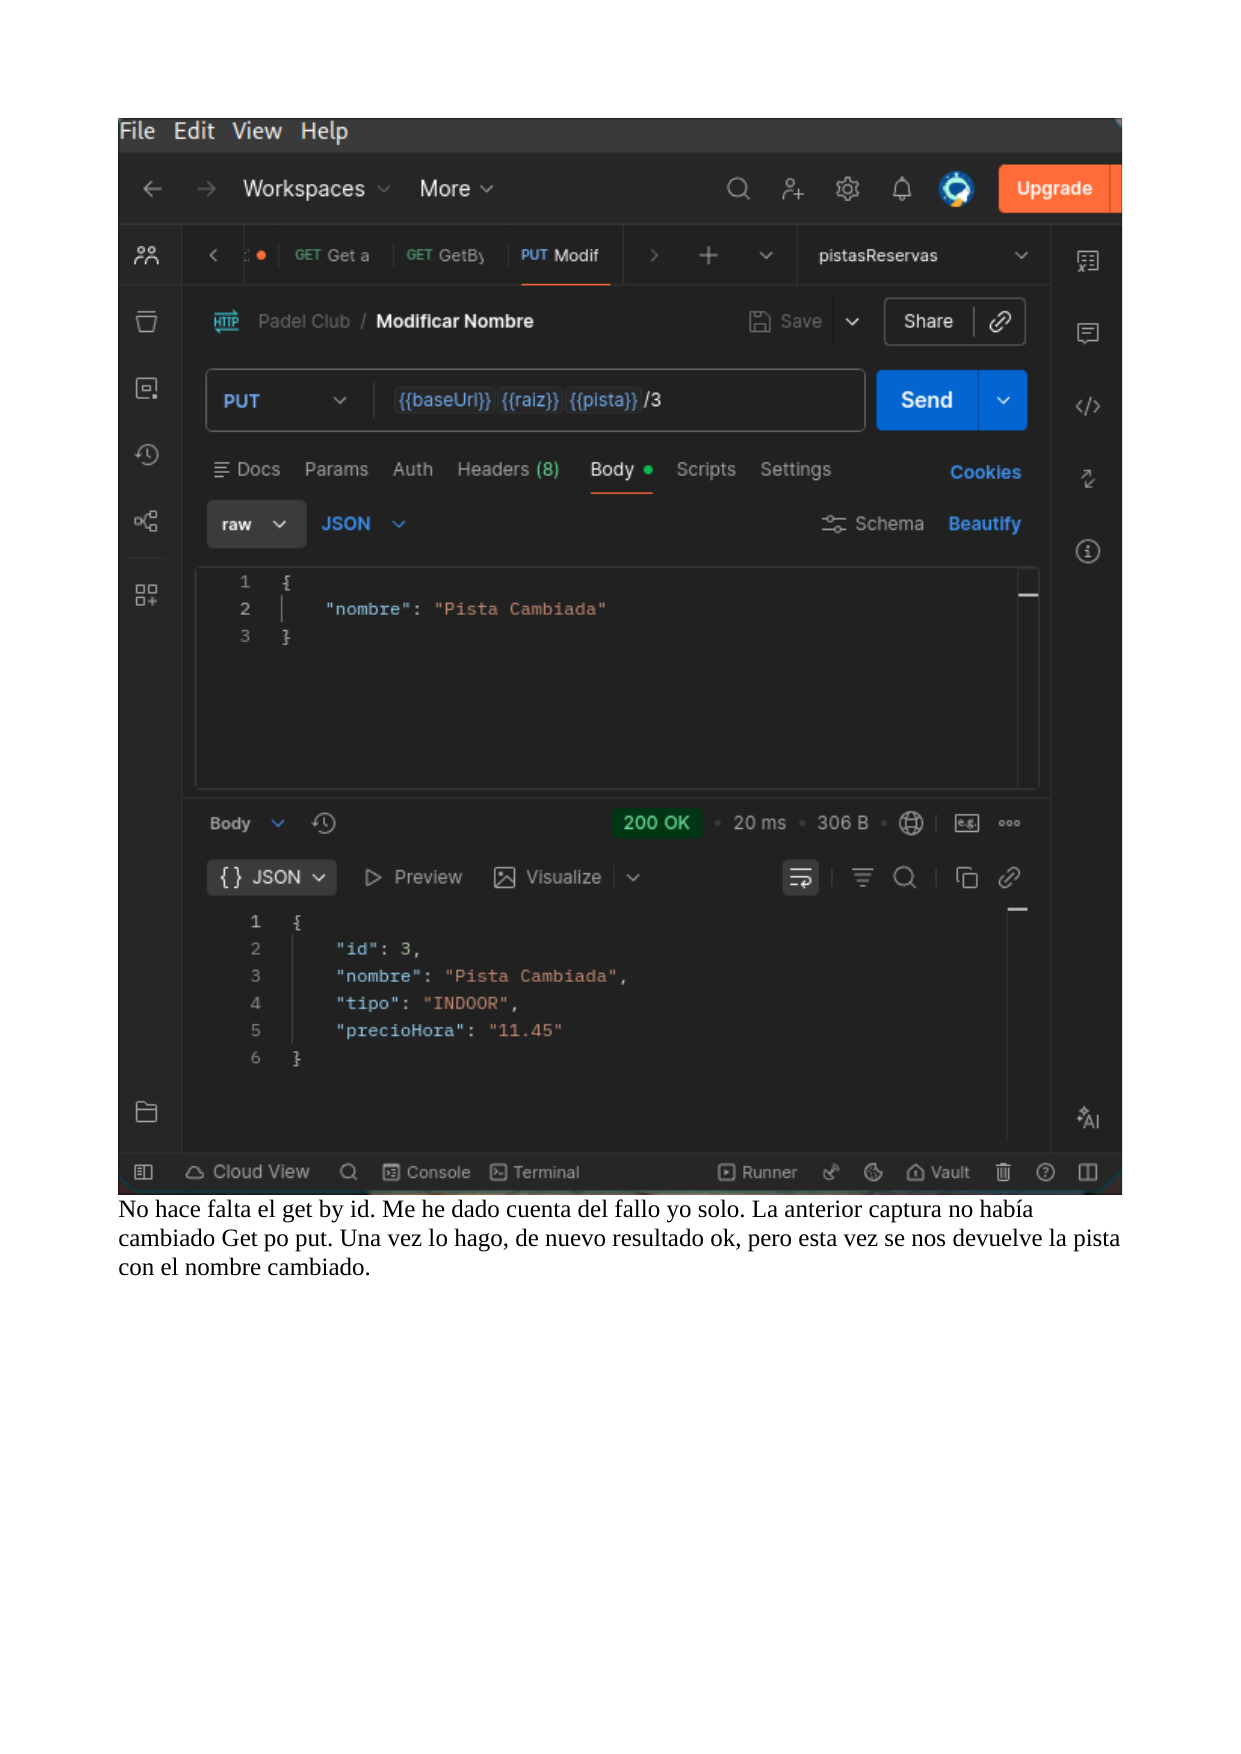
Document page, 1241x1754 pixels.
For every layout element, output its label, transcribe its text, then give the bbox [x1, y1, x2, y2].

picture [118, 118, 1123, 1195]
text No hace falta el get by id. Me he dado cuenta del fallo yo solo. La anterior captura no había cambiado Get po put. Una vez lo hago, de nuevo resultado ok, pero esta vez se nos devuelve la pista con el nombre cambiado. [118, 1195, 1122, 1281]
